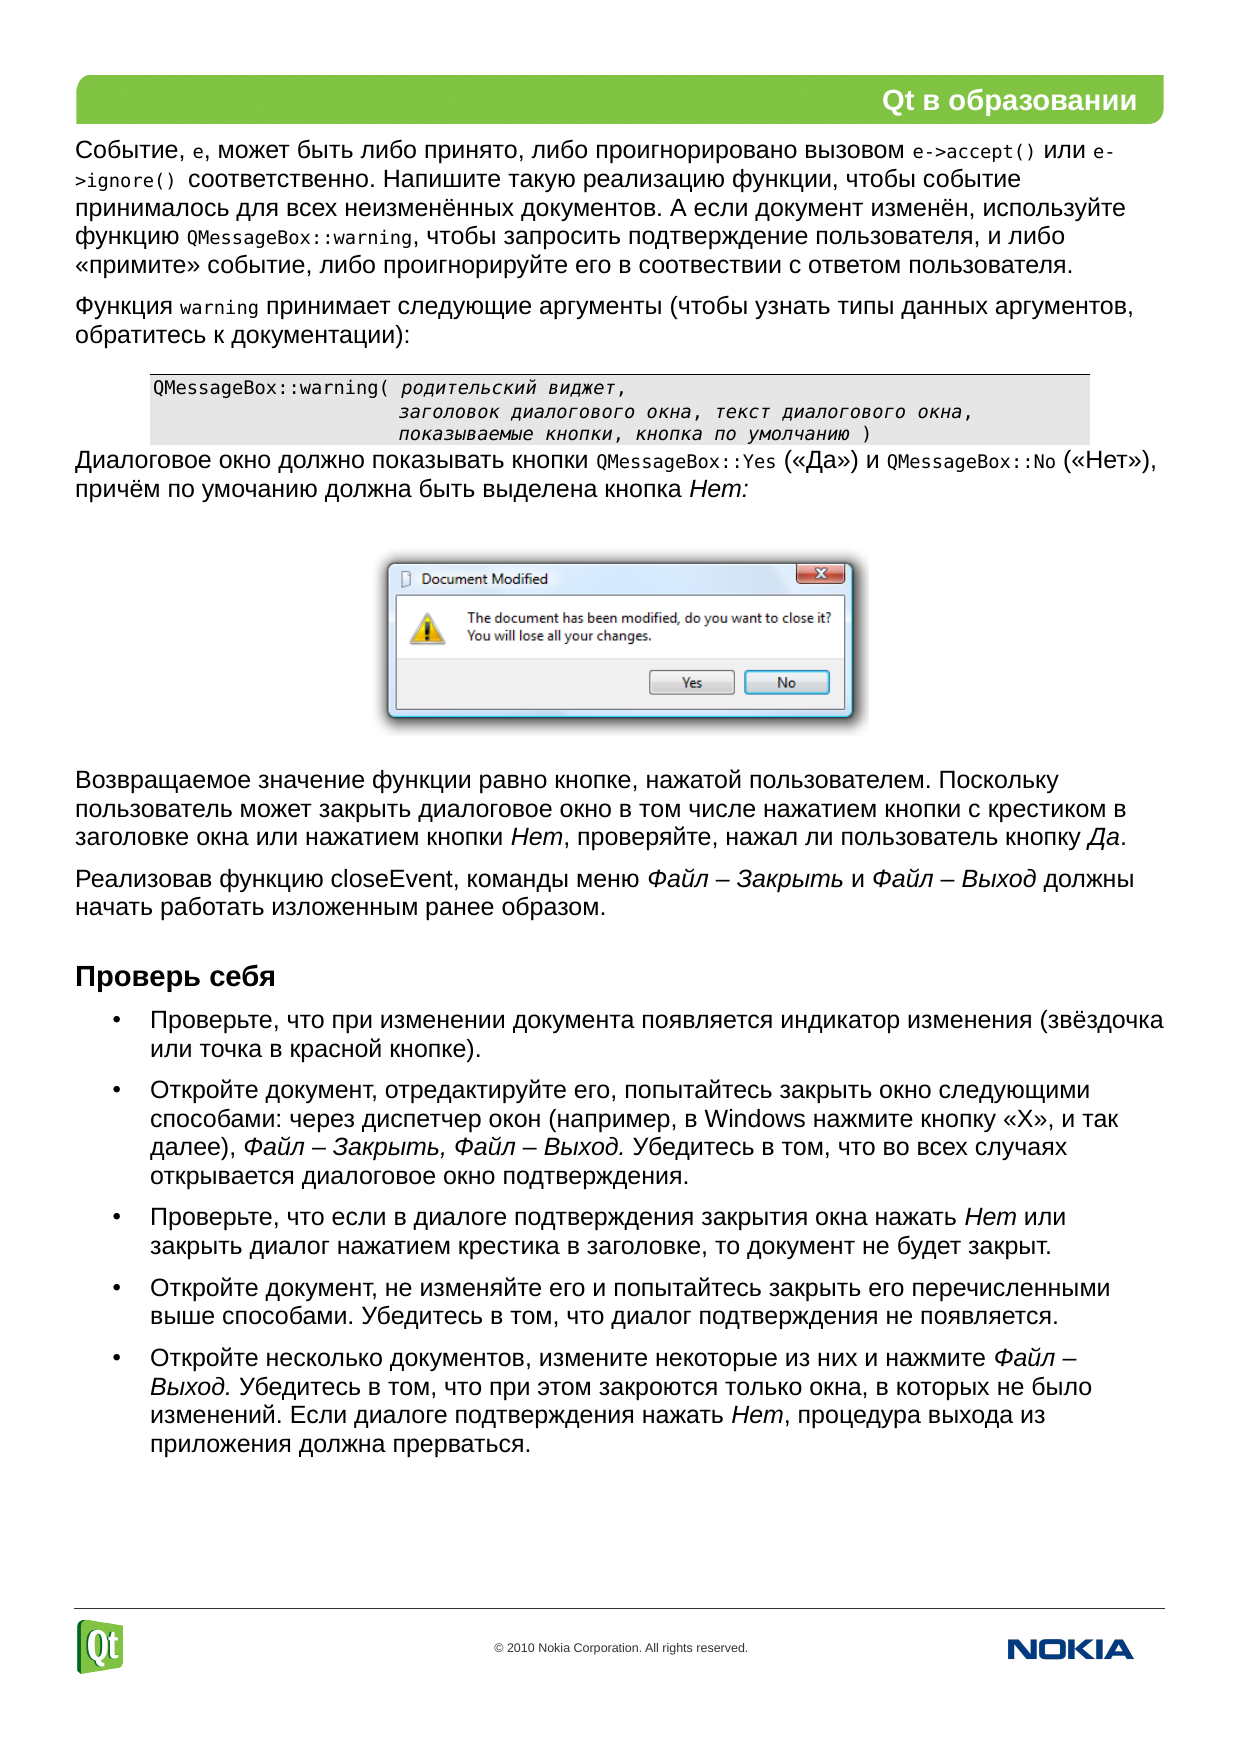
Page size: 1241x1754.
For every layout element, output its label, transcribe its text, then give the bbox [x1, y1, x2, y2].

list Откройте документ, не изменяйте его и попытайтесь закрыть его перечисленными выше способами. Убедитесь в том, что диалог подтверждения не появляется. [112, 1272, 1165, 1330]
text QMessageBox::warning( родительский виджет, [150, 375, 1090, 401]
picture [978, 1610, 1164, 1688]
list Откройте документ, отредактируйте его, попытайтесь закрыть окно следующими способами: через диспетчер окон (например, в Windows нажмите кнопку «X», и так далее), Файл – Закрыть, Файл – Выход. Убедитесь в том, что во всех случаях открывается диалоговое окно подтверждения. [112, 1075, 1165, 1190]
list Проверьте, что если в диалоге подтверждения закрытия окна нажать Нет или закрыть диалог нажатием крестика в заголовке, то документ не будет закрыт. [112, 1202, 1165, 1260]
picture [371, 544, 869, 736]
list Проверьте, что при изменении документа появляется индикатор изменения (звёздочка или точка в красной кнопке). [112, 1005, 1165, 1062]
subtitle Проверь себя [75, 959, 1165, 992]
list Откройте несколько документов, измените некоторые из них и нажмите Файл – Выход. Убедитесь в том, что при этом закроются только окна, в которых не было изменений. Если диалоге подтверждения нажать Нет, процедура выхода из приложения должна прерваться. [112, 1343, 1165, 1458]
text Событие, e, может быть либо принято, либо проигнорировано вызовом e->accept() или e->ignore() соответственно. Напишите такую реализацию функции, чтобы событие принималось для всех неизменённых документов. А если документ изменён, используйте функцию QMessageBox::warning, чтобы запросить подтверждение пользователя, и либо «примите» событие, либо проигнорируйте его в соотвествии с ответом пользователя. [75, 135, 1165, 279]
picture [73, 1615, 127, 1679]
text Возвращаемое значение функции равно кнопке, нажатой пользователем. Поскольку пользователь может закрыть диалоговое окно в том числе нажатием кнопки с крестиком в заголовке окна или нажатием кнопки Нет, проверяйте, нажал ли пользователь кнопку Да. [75, 515, 1165, 851]
text Реализовав функцию closeEvent, команды меню Файл – Закрыть и Файл – Выход должны начать работать изложенным ранее образом. [75, 864, 1165, 921]
text Диалоговое окно должно показывать кнопки QMessageBox::Yes («Да») и QMessageBox::No («Нет»), причём по умочанию должна быть выделена кнопка Нет: [75, 445, 1165, 503]
text показываемые кнопки, кнопка по умолчанию ) [150, 423, 1090, 445]
picture [76, 75, 1164, 124]
text заголовок диалогового окна, текст диалогового окна, [150, 401, 1090, 423]
text Функция warning принимает следующие аргументы (чтобы узнать типы данных аргументов, обратитесь к документации): [75, 291, 1165, 349]
